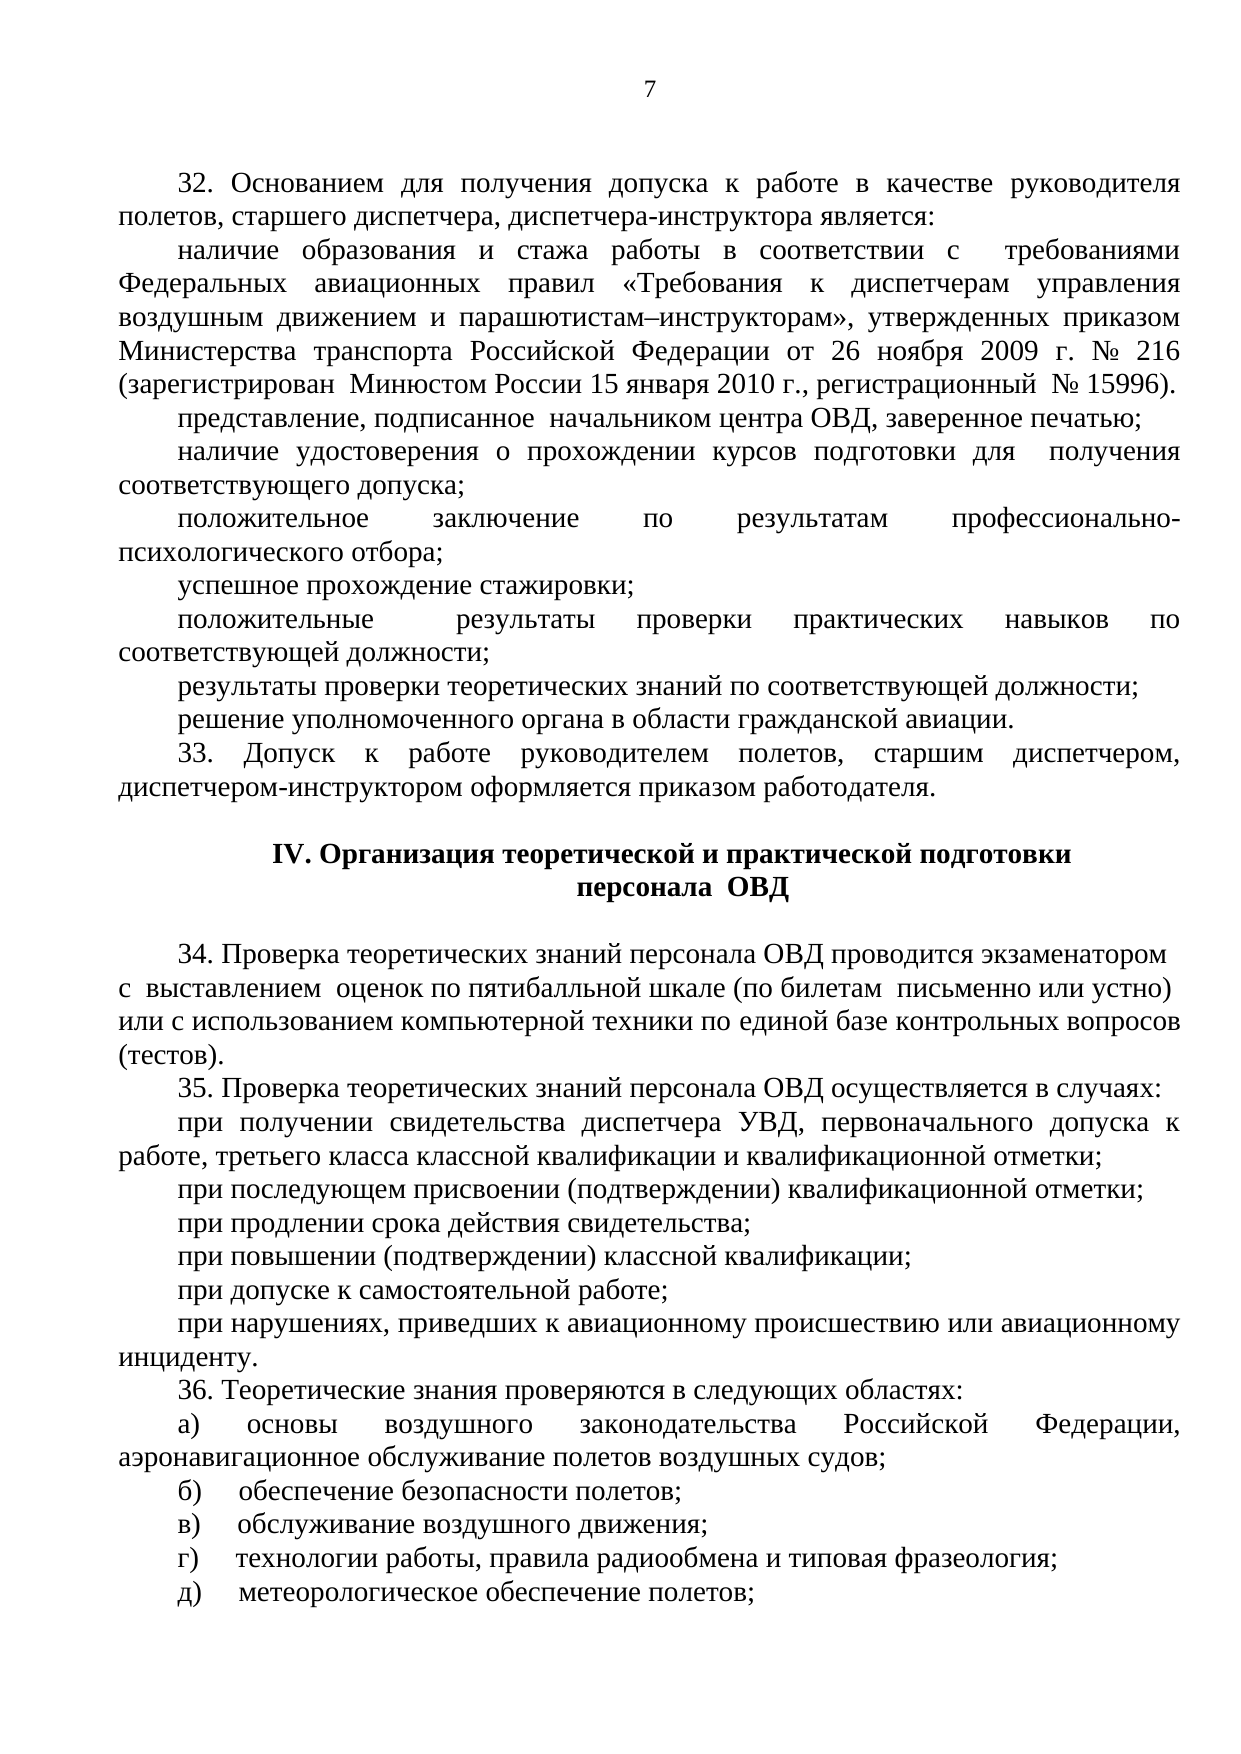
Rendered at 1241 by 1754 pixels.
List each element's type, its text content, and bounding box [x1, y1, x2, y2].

text представление, подписанное начальником центра ОВД, заверенное печатью; [118, 400, 1181, 433]
text успешное прохождение стажировки; [118, 567, 1181, 601]
text 34. Проверка теоретических знаний персонала ОВД проводится экзаменатором [177, 936, 1181, 970]
text IV. Организация теоретической и практической подготовки [177, 836, 1181, 869]
text при нарушениях, приведших к авиационному происшествию или авиационному инциденту. [118, 1305, 1181, 1372]
text положительное заключение по результатам профессионально-психологического отбора; [118, 500, 1181, 567]
text результаты проверки теоретических знаний по соответствующей должности; [118, 668, 1181, 702]
text наличие удостоверения о прохождении курсов подготовки для получения соответствующего допуска; [118, 433, 1181, 500]
text наличие образования и стажа работы в соответствии с требованиями Федеральных авиационных правил «Требования к диспетчерам управления воздушным движением и парашютистам–инструкторам», утвержденных приказом Министерства транспорта Российской Федерации от 26 ноября 2009 г. № 216 (зарегистрирован Минюстом России 15 января 2010 г., регистрационный № 15996). [118, 232, 1181, 400]
text 32. Основанием для получения допуска к работе в качестве руководителя полетов, старшего диспетчера, диспетчера-инструктора является: [118, 165, 1181, 232]
text а) основы воздушного законодательства Российской Федерации, аэронавигационное обслуживание полетов воздушных судов; [118, 1406, 1181, 1473]
text при последующем присвоении (подтверждении) квалификационной отметки; [118, 1171, 1181, 1205]
text решение уполномоченного органа в области гражданской авиации. [118, 702, 1181, 735]
text в) обслуживание воздушного движения; [118, 1507, 1181, 1540]
text при повышении (подтверждении) классной квалификации; [177, 1238, 1181, 1272]
text положительные результаты проверки практических навыков по соответствующей должности; [118, 601, 1181, 668]
text персонала ОВД [177, 869, 1181, 903]
text 36. Теоретические знания проверяются в следующих областях: [118, 1372, 1181, 1406]
text при допуске к самостоятельной работе; [177, 1272, 1181, 1305]
text или с использованием компьютерной техники по единой базе контрольных вопросов (тестов). [118, 1003, 1181, 1071]
text с выставлением оценок по пятибалльной шкале (по билетам письменно или устно) [118, 970, 1181, 1003]
text б) обеспечение безопасности полетов; [118, 1473, 1181, 1507]
text 35. Проверка теоретических знаний персонала ОВД осуществляется в случаях: [118, 1071, 1181, 1104]
text 33. Допуск к работе руководителем полетов, старшим диспетчером, диспетчером-инструктором оформляется приказом работодателя. [118, 735, 1181, 802]
text при получении свидетельства диспетчера УВД, первоначального допуска к работе, третьего класса классной квалификации и квалификационной отметки; [118, 1104, 1181, 1171]
text д) метеорологическое обеспечение полетов; [118, 1574, 1181, 1607]
text г) технологии работы, правила радиообмена и типовая фразеология; [118, 1540, 1181, 1574]
text при продлении срока действия свидетельства; [177, 1205, 1181, 1238]
